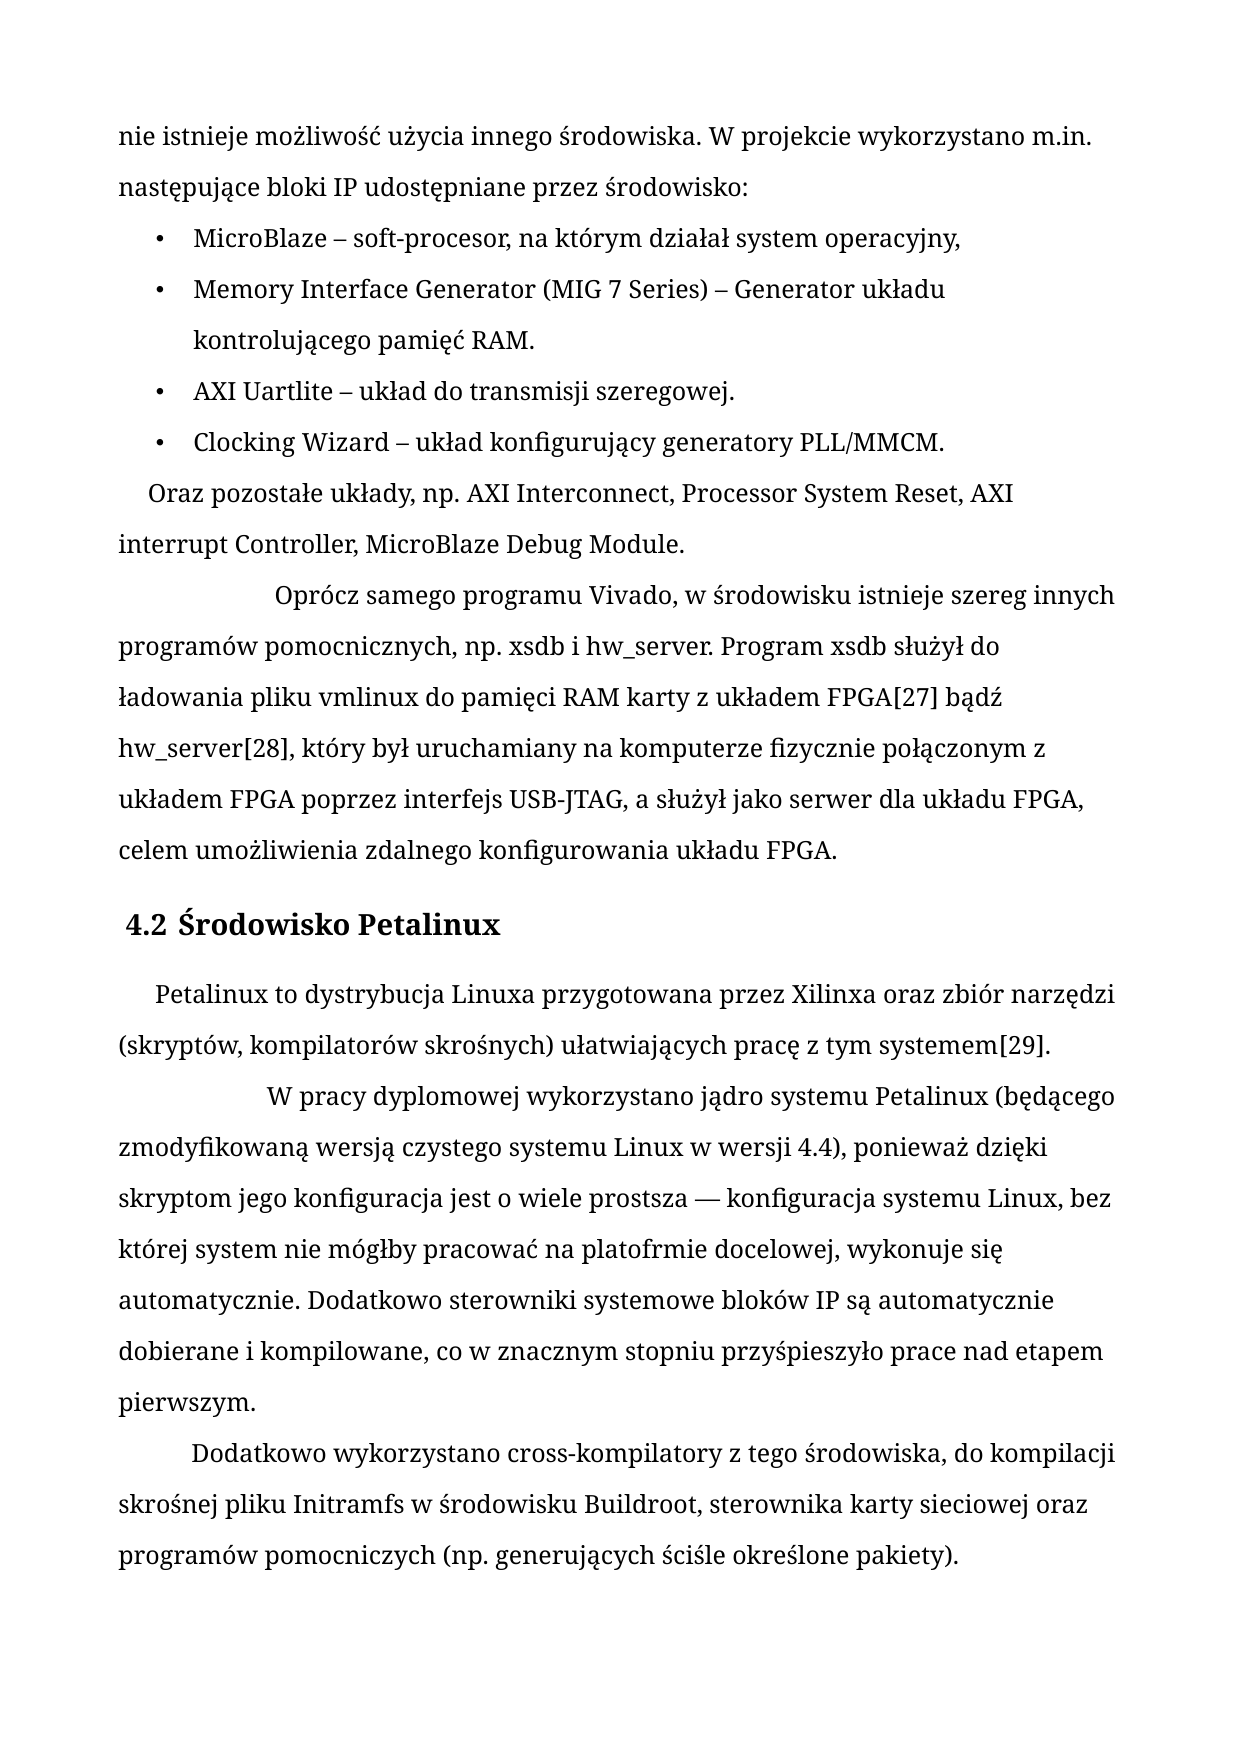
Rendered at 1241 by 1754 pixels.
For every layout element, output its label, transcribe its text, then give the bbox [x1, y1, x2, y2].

list MicroBlaze – soft-procesor, na którym działał system operacyjny, [156, 220, 1122, 254]
text nie istnieje możliwość użycia innego środowiska. W projekcie wykorzystano m.in. następujące bloki IP udostępniane przez środowisko: [118, 118, 1122, 203]
list Memory Interface Generator (MIG 7 Series) – Generator układu kontrolującego pamięć RAM. [156, 271, 1122, 356]
list Clocking Wizard – układ konfigurujący generatory PLL/MMCM. [156, 424, 1122, 458]
subtitle Środowisko Petalinux [118, 904, 1122, 944]
list AXI Uartlite – układ do transmisji szeregowej. [156, 373, 1122, 407]
text Oraz pozostałe układy, np. AXI Interconnect, Processor System Reset, AXI interrupt Controller, MicroBlaze Debug Module. [118, 475, 1122, 561]
text Dodatkowo wykorzystano cross-kompilatory z tego środowiska, do kompilacji skrośnej pliku Initramfs w środowisku Buildroot, sterownika karty sieciowej oraz programów pomocniczych (np. generujących ściśle określone pakiety). [118, 1436, 1122, 1572]
text Petalinux to dystrybucja Linuxa przygotowana przez Xilinxa oraz zbiór narzędzi (skryptów, kompilatorów skrośnych) ułatwiających pracę z tym systemem[29]. [118, 977, 1122, 1062]
text W pracy dyplomowej wykorzystano jądro systemu Petalinux (będącego zmodyfikowaną wersją czystego systemu Linux w wersji 4.4), ponieważ dzięki skryptom jego konfiguracja jest o wiele prostsza — konfiguracja systemu Linux, bez której system nie mógłby pracować na platofrmie docelowej, wykonuje się automatycznie. Dodatkowo sterowniki systemowe bloków IP są automatycznie dobierane i kompilowane, co w znacznym stopniu przyśpieszyło prace nad etapem pierwszym. [118, 1079, 1122, 1419]
text Oprócz samego programu Vivado, w środowisku istnieje szereg innych programów pomocnicznych, np. xsdb i hw_server. Program xsdb służył do ładowania pliku vmlinux do pamięci RAM karty z układem FPGA[27] bądź hw_server[28], który był uruchamiany na komputerze fizycznie połączonym z układem FPGA poprzez interfejs USB-JTAG, a służył jako serwer dla układu FPGA, celem umożliwienia zdalnego konfigurowania układu FPGA. [118, 577, 1122, 867]
